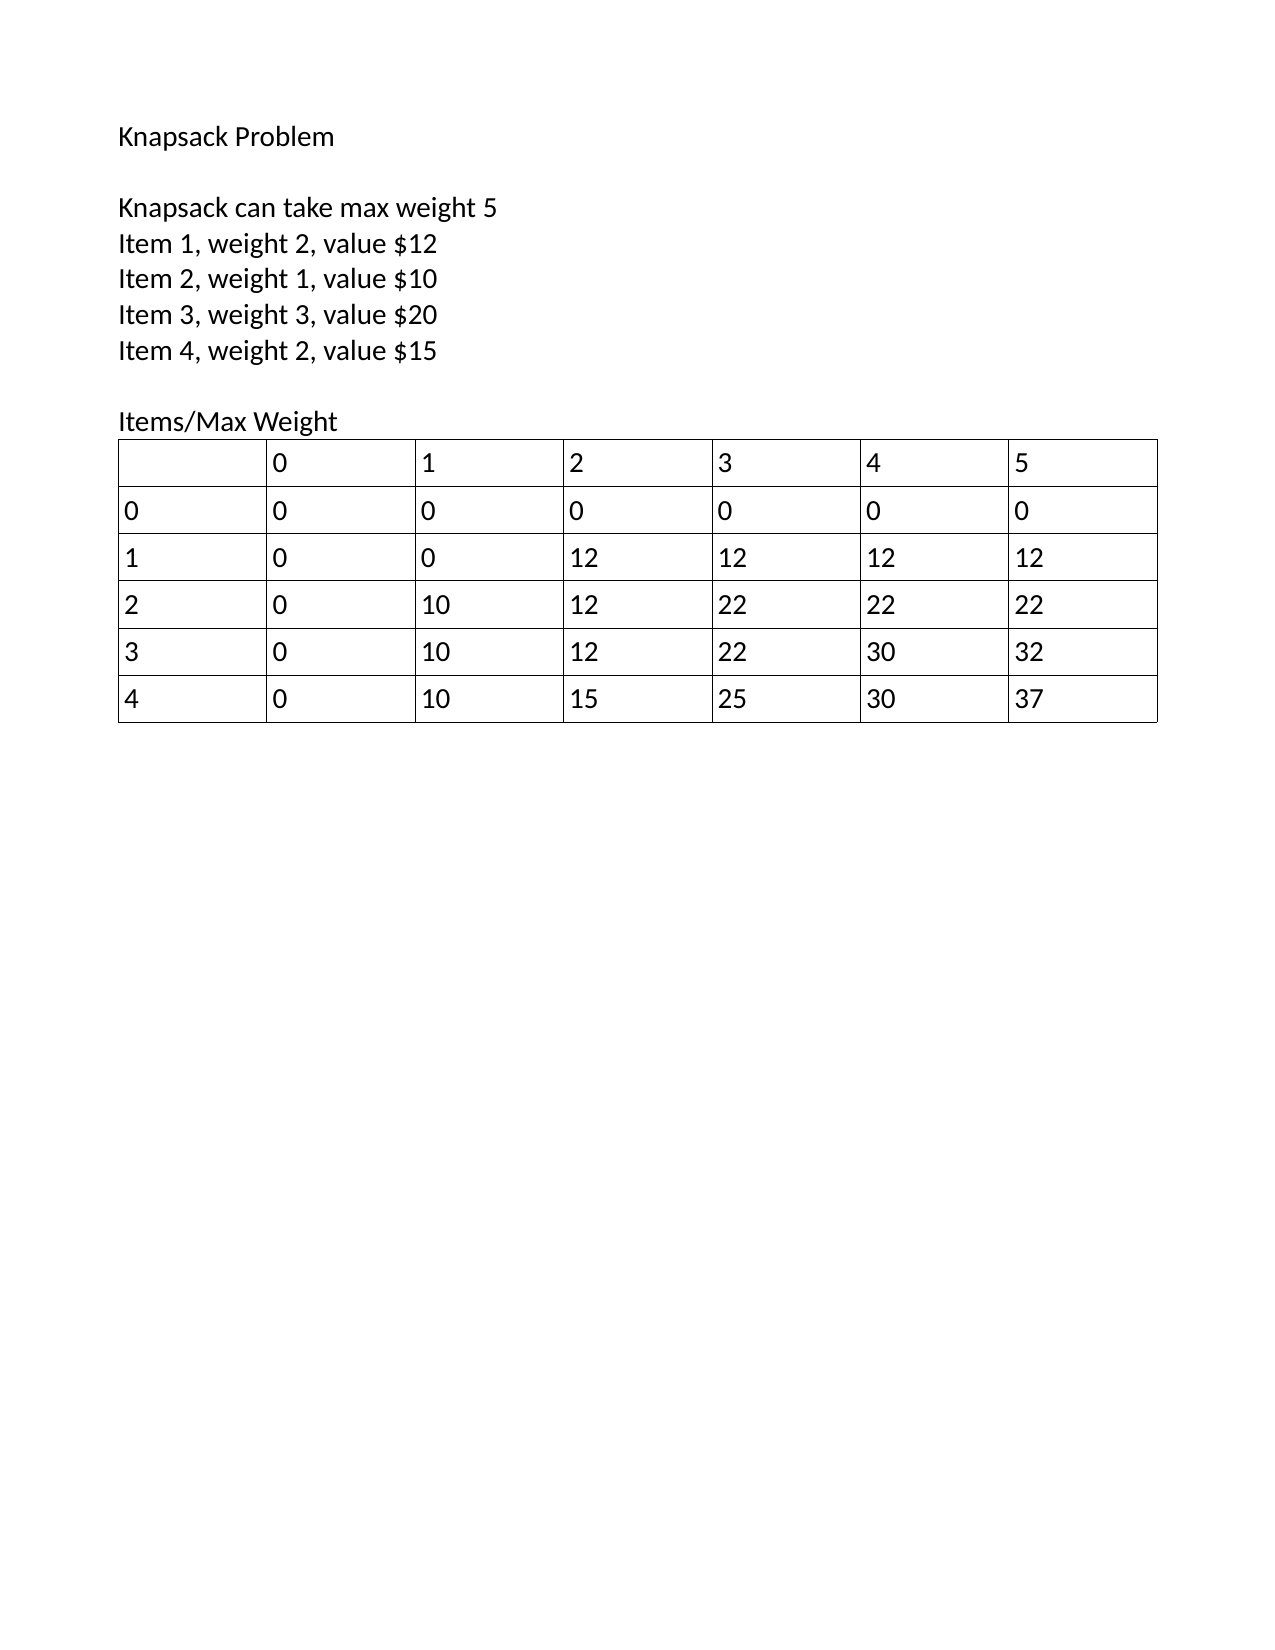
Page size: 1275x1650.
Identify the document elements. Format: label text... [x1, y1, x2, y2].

table_cell 0 [416, 487, 563, 533]
table_cell 12 [1009, 534, 1157, 580]
table_cell 0 [119, 487, 266, 533]
table_cell 32 [1009, 629, 1157, 675]
table_cell 2 [119, 581, 266, 627]
table_header 2 [564, 440, 712, 486]
table_cell 22 [1009, 581, 1157, 627]
table_cell 25 [713, 676, 860, 722]
table_header 3 [713, 440, 860, 486]
table_header 0 [267, 440, 415, 486]
text Item 4, weight 2, value $15 [118, 332, 1157, 367]
table_cell 12 [564, 581, 712, 627]
table_cell 22 [861, 581, 1008, 627]
table_cell 0 [267, 629, 415, 675]
table_cell 37 [1009, 676, 1157, 722]
table_cell 0 [564, 487, 712, 533]
text Item 1, weight 2, value $12 [118, 225, 1157, 261]
table_cell 4 [119, 676, 266, 722]
text Knapsack Problem [118, 118, 1157, 154]
table_cell 30 [861, 629, 1008, 675]
table_cell 10 [416, 676, 563, 722]
table_cell 0 [861, 487, 1008, 533]
table_cell 15 [564, 676, 712, 722]
table_cell 0 [267, 581, 415, 627]
table_cell 0 [713, 487, 860, 533]
table_cell 1 [119, 534, 266, 580]
table_cell 0 [416, 534, 563, 580]
text Item 3, weight 3, value $20 [118, 296, 1157, 332]
table_cell 0 [267, 676, 415, 722]
table_cell 12 [564, 534, 712, 580]
text Knapsack can take max weight 5 [118, 189, 1157, 225]
table_cell 22 [713, 629, 860, 675]
table_header [119, 440, 266, 486]
table_cell 12 [564, 629, 712, 675]
table_cell 0 [1009, 487, 1157, 533]
table_cell 10 [416, 629, 563, 675]
table_header 5 [1009, 440, 1157, 486]
text Item 2, weight 1, value $10 [118, 261, 1157, 296]
table_cell 10 [416, 581, 563, 627]
table_cell 22 [713, 581, 860, 627]
table_header 4 [861, 440, 1008, 486]
table_cell 30 [861, 676, 1008, 722]
table_header 1 [416, 440, 563, 486]
table_cell 0 [267, 534, 415, 580]
table_cell 0 [267, 487, 415, 533]
table_cell 12 [861, 534, 1008, 580]
table_cell 3 [119, 629, 266, 675]
table_cell 12 [713, 534, 860, 580]
text Items/Max Weight [118, 403, 1157, 439]
